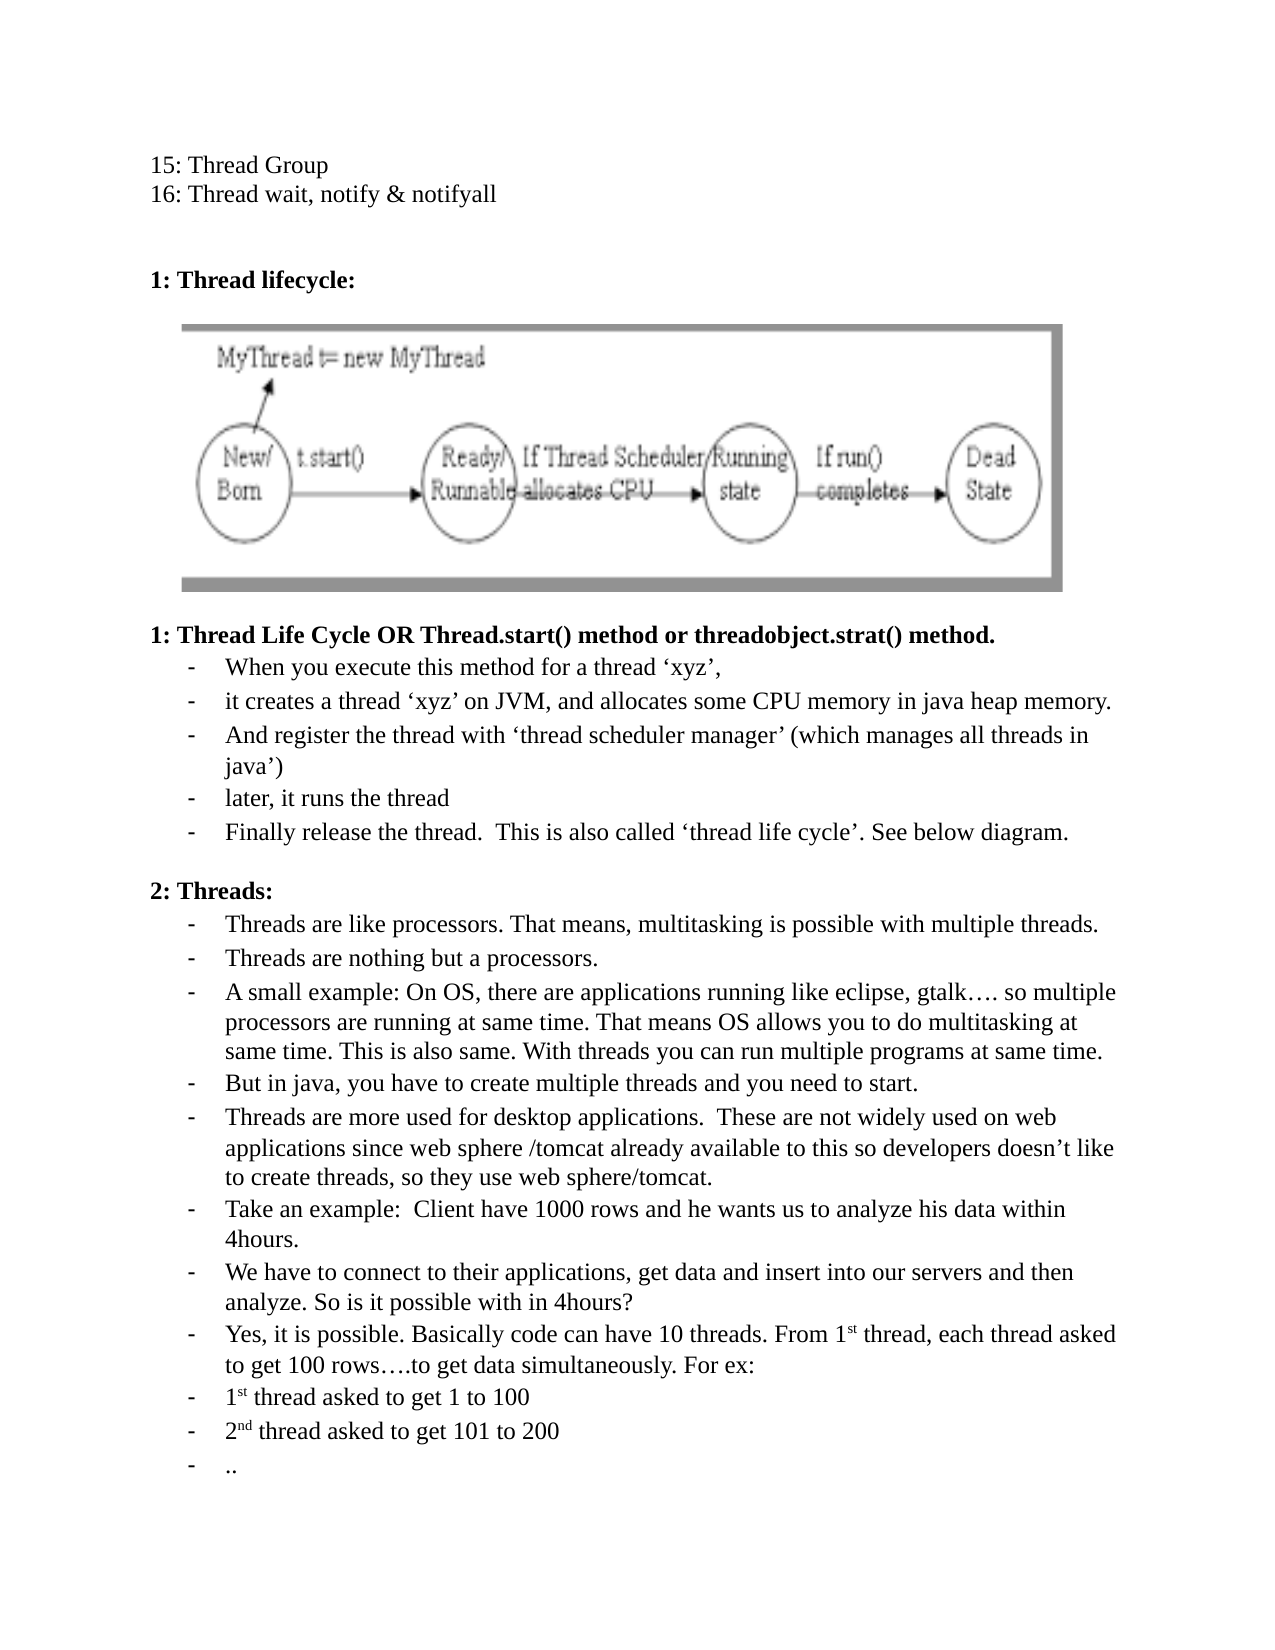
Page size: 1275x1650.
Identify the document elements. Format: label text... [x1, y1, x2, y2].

list Threads are nothing but a processors. [187, 939, 1125, 973]
list Yes, it is possible. Basically code can have 10 threads. From 1st thread, each thread asked to get 100 rows….to get data simultaneously. For ex: [187, 1316, 1125, 1379]
text 15: Thread Group [150, 150, 1125, 179]
picture [181, 324, 1063, 592]
list But in java, you have to create multiple threads and you need to start. [187, 1065, 1125, 1099]
list later, it runs the thread [187, 779, 1125, 814]
list And register the thread with ‘thread scheduler manager’ (which manages all threads in java’) [187, 717, 1125, 779]
list Threads are like processors. That means, multitasking is possible with multiple threads. [187, 905, 1125, 939]
text 16: Thread wait, notify & notifyall [150, 179, 1125, 207]
list 2: Threads: [150, 876, 1125, 905]
text 1: Thread Life Cycle OR Thread.start() method or threadobject.strat() method. [150, 620, 1125, 649]
text 1: Thread lifecycle: [150, 265, 1125, 294]
list it creates a thread ‘xyz’ on JVM, and allocates some CPU memory in java heap memory. [187, 683, 1125, 717]
list When you execute this method for a thread ‘xyz’, [187, 649, 1125, 683]
list We have to connect to their applications, get data and insert into our servers and then analyze. So is it possible with in 4hours? [187, 1253, 1125, 1316]
list 2nd thread asked to get 101 to 200 [187, 1413, 1125, 1447]
list A small example: On OS, there are applications running like eclipse, gtalk…. so multiple processors are running at same time. That means OS allows you to do multitasking at same time. This is also same. With threads you can run multiple programs at same time. [187, 973, 1125, 1065]
list Finally release the thread. This is also called ‘thread life cycle’. See below diagram. [187, 814, 1125, 848]
list 1st thread asked to get 1 to 100 [187, 1379, 1125, 1413]
list Threads are more used for desktop applications. These are not widely used on web applications since web sphere /tomcat already available to this so developers doesn’t like to create threads, so they use web sphere/tomcat. [187, 1099, 1125, 1191]
list .. [187, 1447, 1125, 1481]
list Take an example: Client have 1000 rows and he wants us to analyze his data within 4hours. [187, 1191, 1125, 1253]
